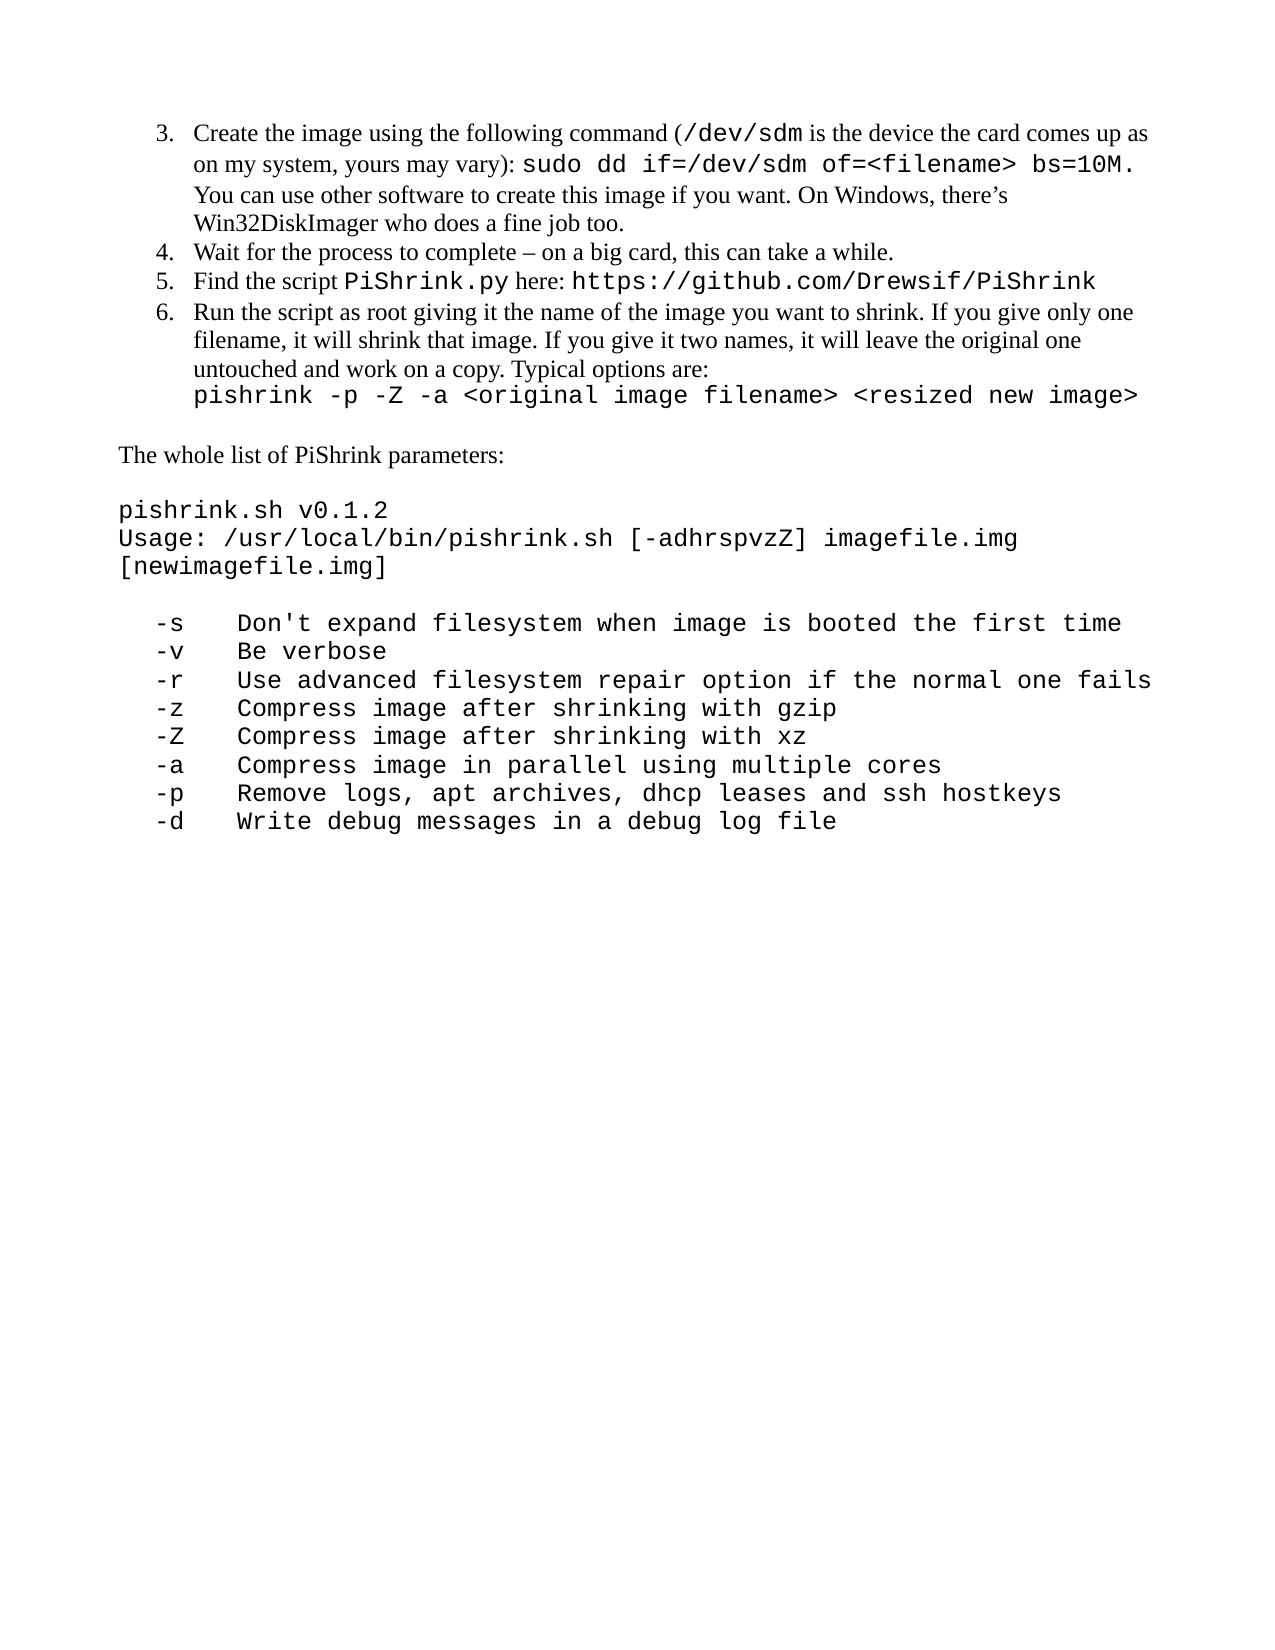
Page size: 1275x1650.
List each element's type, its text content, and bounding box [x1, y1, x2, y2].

text -p Remove logs, apt archives, dhcp leases and ssh hostkeys [118, 781, 1157, 809]
list Run the script as root giving it the name of the image you want to shrink. If you give only one filename, it will shrink that image. If you give it two names, it will leave the original one untouched and work on a copy. Typical options are: pishrink -p -Z -a <original image filename> <resized new image> [156, 297, 1157, 440]
list Find the script PiShrink.py here: https://github.com/Drewsif/PiShrink [156, 266, 1157, 297]
text -s Don't expand filesystem when image is booted the first time [118, 611, 1157, 639]
text Usage: /usr/local/bin/pishrink.sh [-adhrspvzZ] imagefile.img [newimagefile.img] [118, 526, 1157, 582]
text -r Use advanced filesystem repair option if the normal one fails [118, 667, 1157, 696]
text -d Write debug messages in a debug log file [118, 809, 1157, 837]
text -a Compress image in parallel using multiple cores [118, 752, 1157, 781]
text -z Compress image after shrinking with gzip [118, 696, 1157, 724]
text -Z Compress image after shrinking with xz [118, 724, 1157, 752]
text -v Be verbose [118, 639, 1157, 667]
text The whole list of PiShrink parameters: [118, 440, 1157, 469]
text pishrink.sh v0.1.2 [118, 497, 1157, 526]
list Wait for the process to complete – on a big card, this can take a while. [156, 237, 1157, 266]
list Create the image using the following command (/dev/sdm is the device the card comes up as on my system, yours may vary): sudo dd if=/dev/sdm of=<filename> bs=10M. You can use other software to create this image if you want. On Windows, there’s Win32DiskImager who does a fine job too. [156, 118, 1157, 237]
